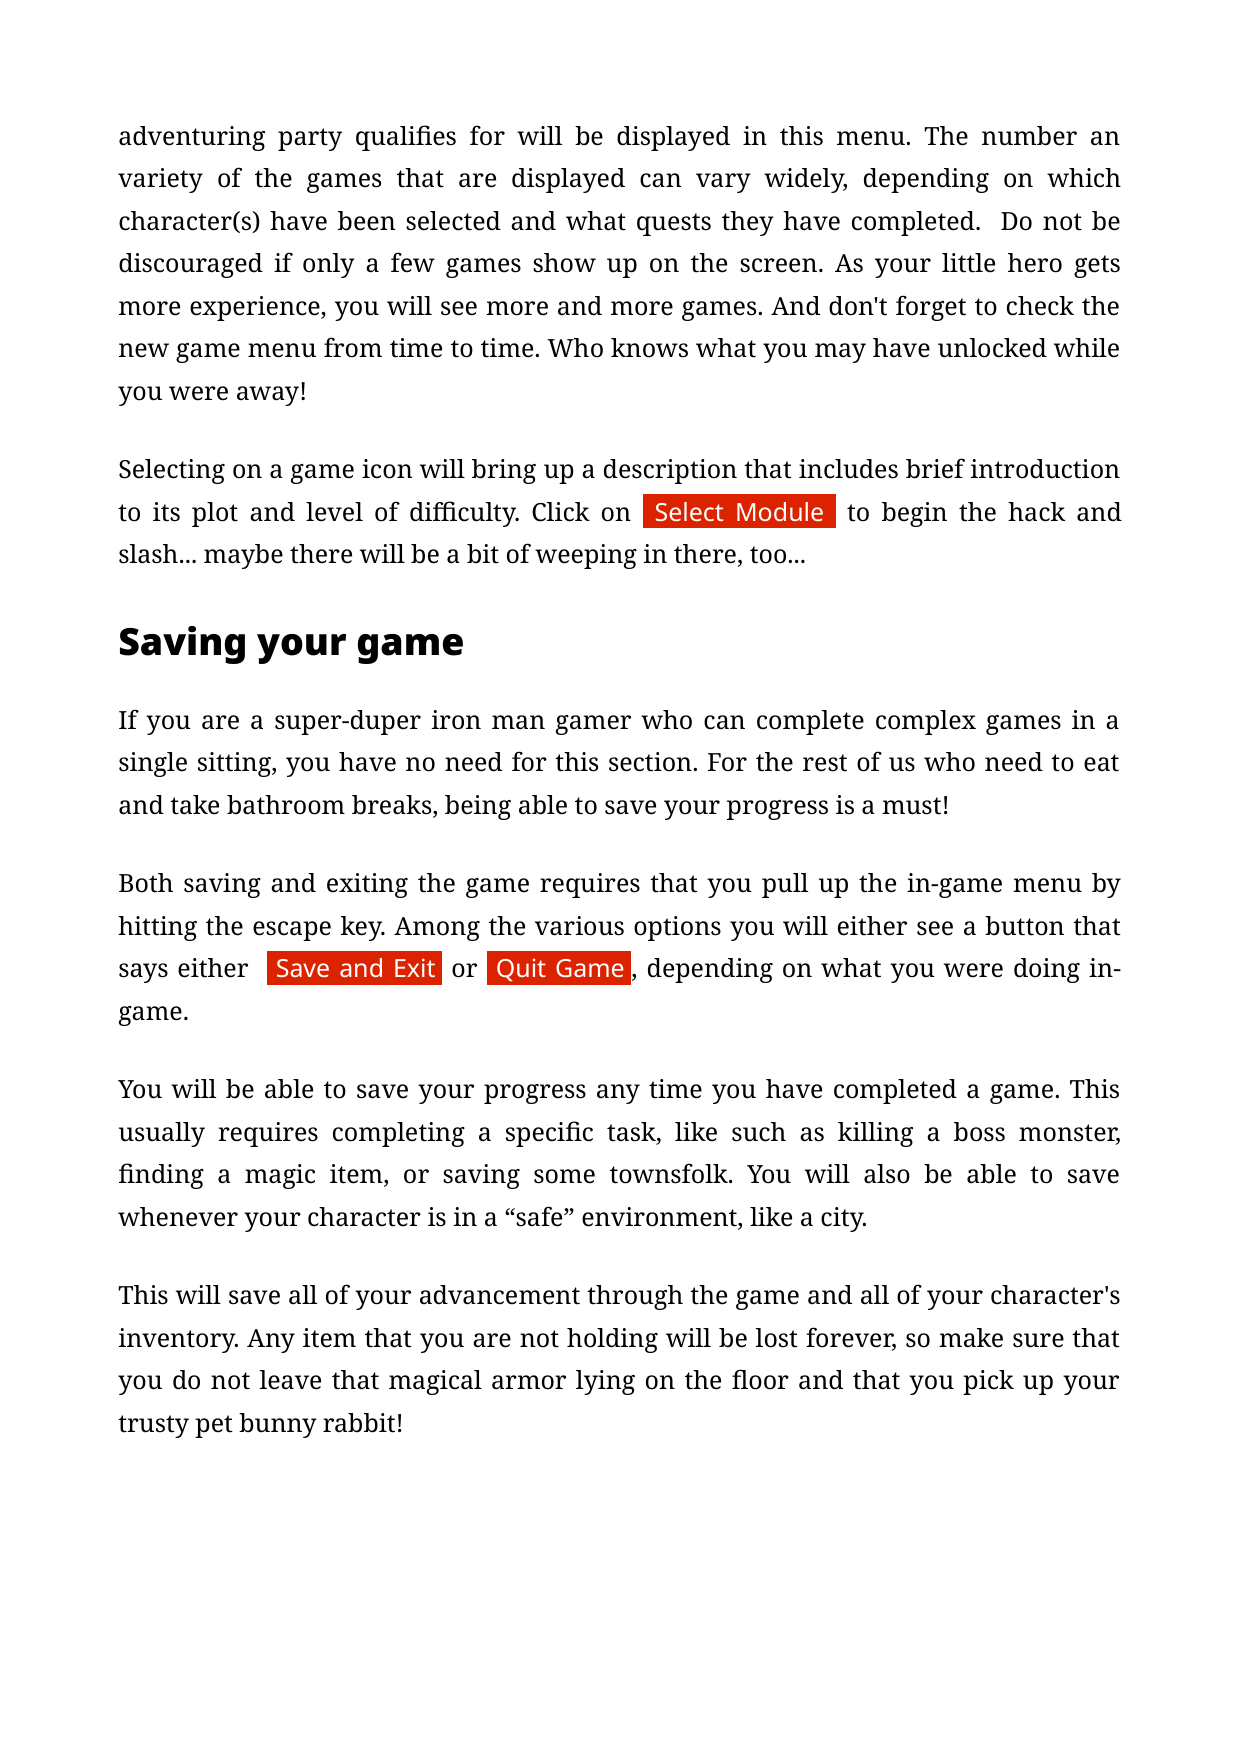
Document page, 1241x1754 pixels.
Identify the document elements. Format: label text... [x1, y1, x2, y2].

text This will save all of your advancement through the game and all of your character's inventory. Any item that you are not holding will be lost forever, so make sure that you do not leave that magical armor lying on the floor and that you pick up your trusty pet bunny rabbit! [118, 1278, 1122, 1439]
subtitle Saving your game [118, 615, 1122, 666]
text Both saving and exiting the game requires that you pull up the in-game menu by hitting the escape key. Among the various options you will either see a button that says either Save and Exit or Quit Game , depending on what you were doing in-game. [118, 866, 1122, 1027]
text You will be able to save your progress any time you have completed a game. This usually requires completing a specific task, like such as killing a boss monster, finding a magic item, or saving some townsfolk. You will also be able to save whenever your character is in a “safe” environment, like a city. [118, 1072, 1122, 1233]
text If you are a super-duper iron man gamer who can complete complex games in a single sitting, you have no need for this section. For the rest of us who need to eat and take bathroom breaks, being able to save your progress is a must! [118, 702, 1122, 821]
text Selecting on a game icon will bring up a description that includes brief introduction to its plot and level of difficulty. Click on Select Module to begin the hack and slash... maybe there will be a bit of weeping in there, too... [118, 452, 1122, 571]
text adventuring party qualifies for will be displayed in this menu. The number an variety of the games that are displayed can vary widely, depending on which character(s) have been selected and what quests they have completed. Do not be discouraged if only a few games show up on the screen. As your little hero gets more experience, you will see more and more games. And don't forget to check the new game menu from time to time. Who knows what you may have unlocked while you were away! [118, 118, 1122, 407]
